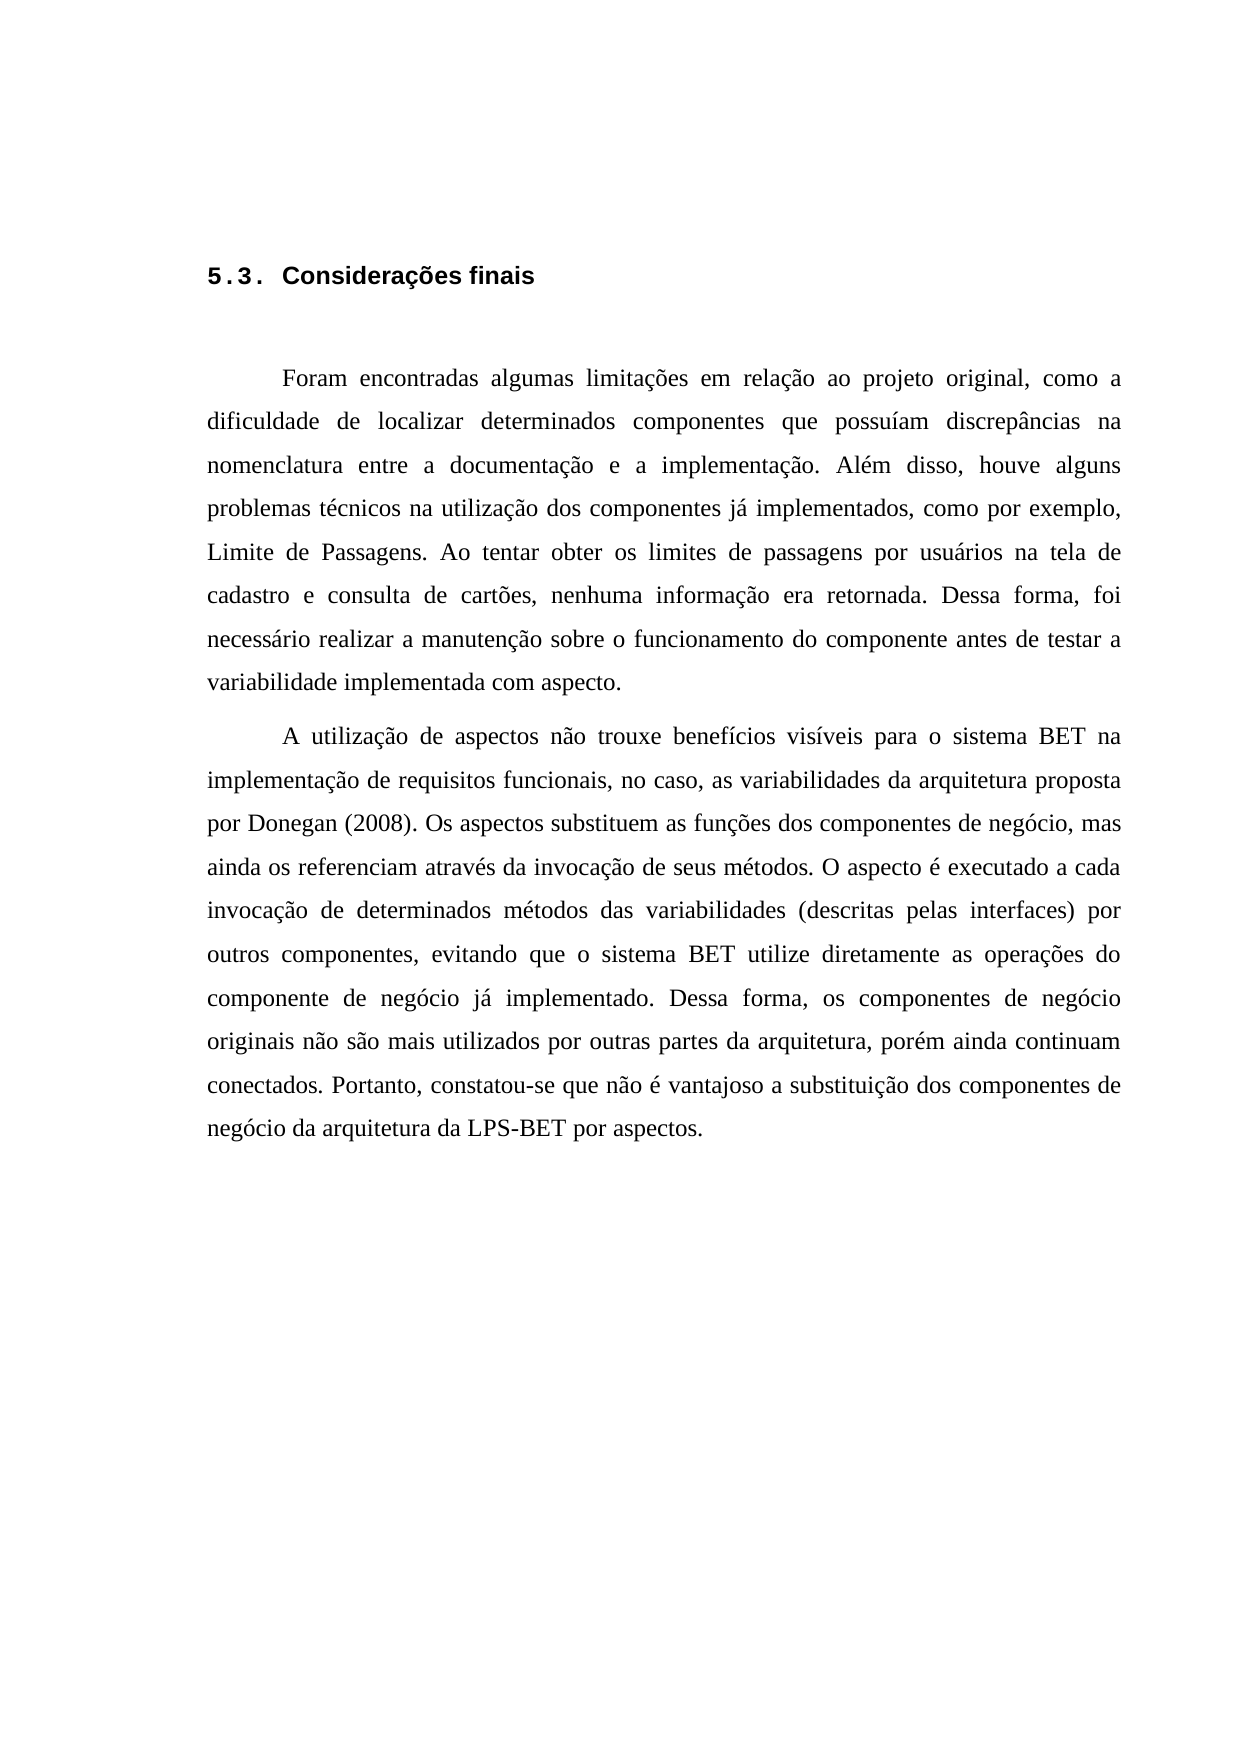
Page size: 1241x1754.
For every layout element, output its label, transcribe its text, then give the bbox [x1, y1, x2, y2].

text Foram encontradas algumas limitações em relação ao projeto original, como a dificuldade de localizar determinados componentes que possuíam discrepâncias na nomenclatura entre a documentação e a implementação. Além disso, houve alguns problemas técnicos na utilização dos componentes já implementados, como por exemplo, Limite de Passagens. Ao tentar obter os limites de passagens por usuários na tela de cadastro e consulta de cartões, nenhuma informação era retornada. Dessa forma, foi necessário realizar a manutenção sobre o funcionamento do componente antes de testar a variabilidade implementada com aspecto. [207, 362, 1122, 696]
text A utilização de aspectos não trouxe benefícios visíveis para o sistema BET na implementação de requisitos funcionais, no caso, as variabilidades da arquitetura proposta por Donegan (2008). Os aspectos substituem as funções dos componentes de negócio, mas ainda os referenciam através da invocação de seus métodos. O aspecto é executado a cada invocação de determinados métodos das variabilidades (descritas pelas interfaces) por outros componentes, evitando que o sistema BET utilize diretamente as operações do componente de negócio já implementado. Dessa forma, os componentes de negócio originais não são mais utilizados por outras partes da arquitetura, porém ainda continuam conectados. Portanto, constatou-se que não é vantajoso a substituição dos componentes de negócio da arquitetura da LPS-BET por aspectos. [207, 721, 1122, 1142]
subtitle Considerações finais [207, 261, 1122, 292]
